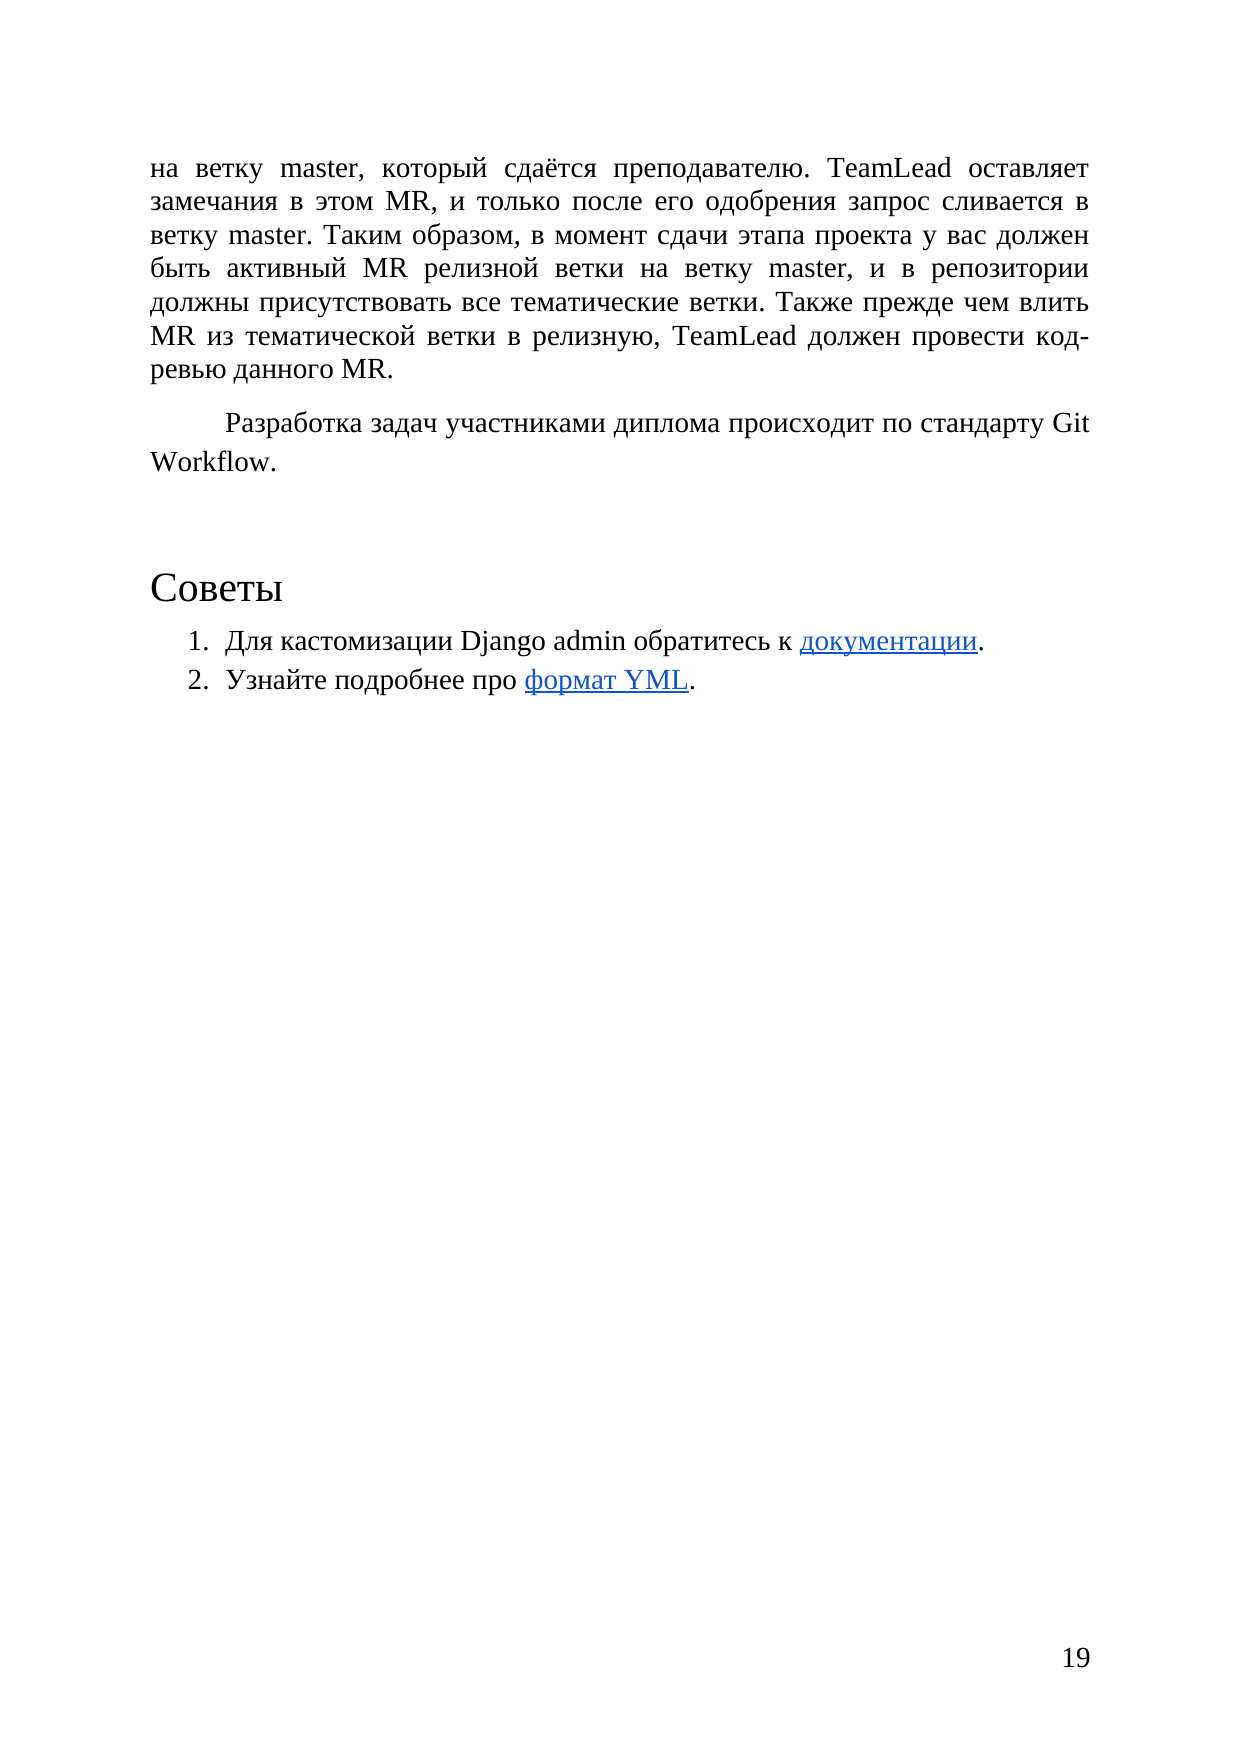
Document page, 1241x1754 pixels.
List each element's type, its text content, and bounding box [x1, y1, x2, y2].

text Разработка задач участниками диплома происходит по стандарту Git Workflow. [150, 406, 1090, 478]
text на ветку master, который сдаётся преподавателю. TeamLead оставляет замечания в этом MR, и только после его одобрения запрос сливается в ветку master. Таким образом, в момент сдачи этапа проекта у вас должен быть активный MR релизной ветки на ветку master, и в репозитории должны присутствовать все тематические ветки. Также прежде чем влить MR из тематической ветки в релизную, TeamLead должен провести код-ревью данного MR. [150, 150, 1090, 385]
list Узнайте подробнее про формат YML. [187, 662, 1090, 695]
list Для кастомизации Django admin обратитесь к документации. [187, 623, 1090, 657]
subtitle Советы [150, 563, 1090, 611]
